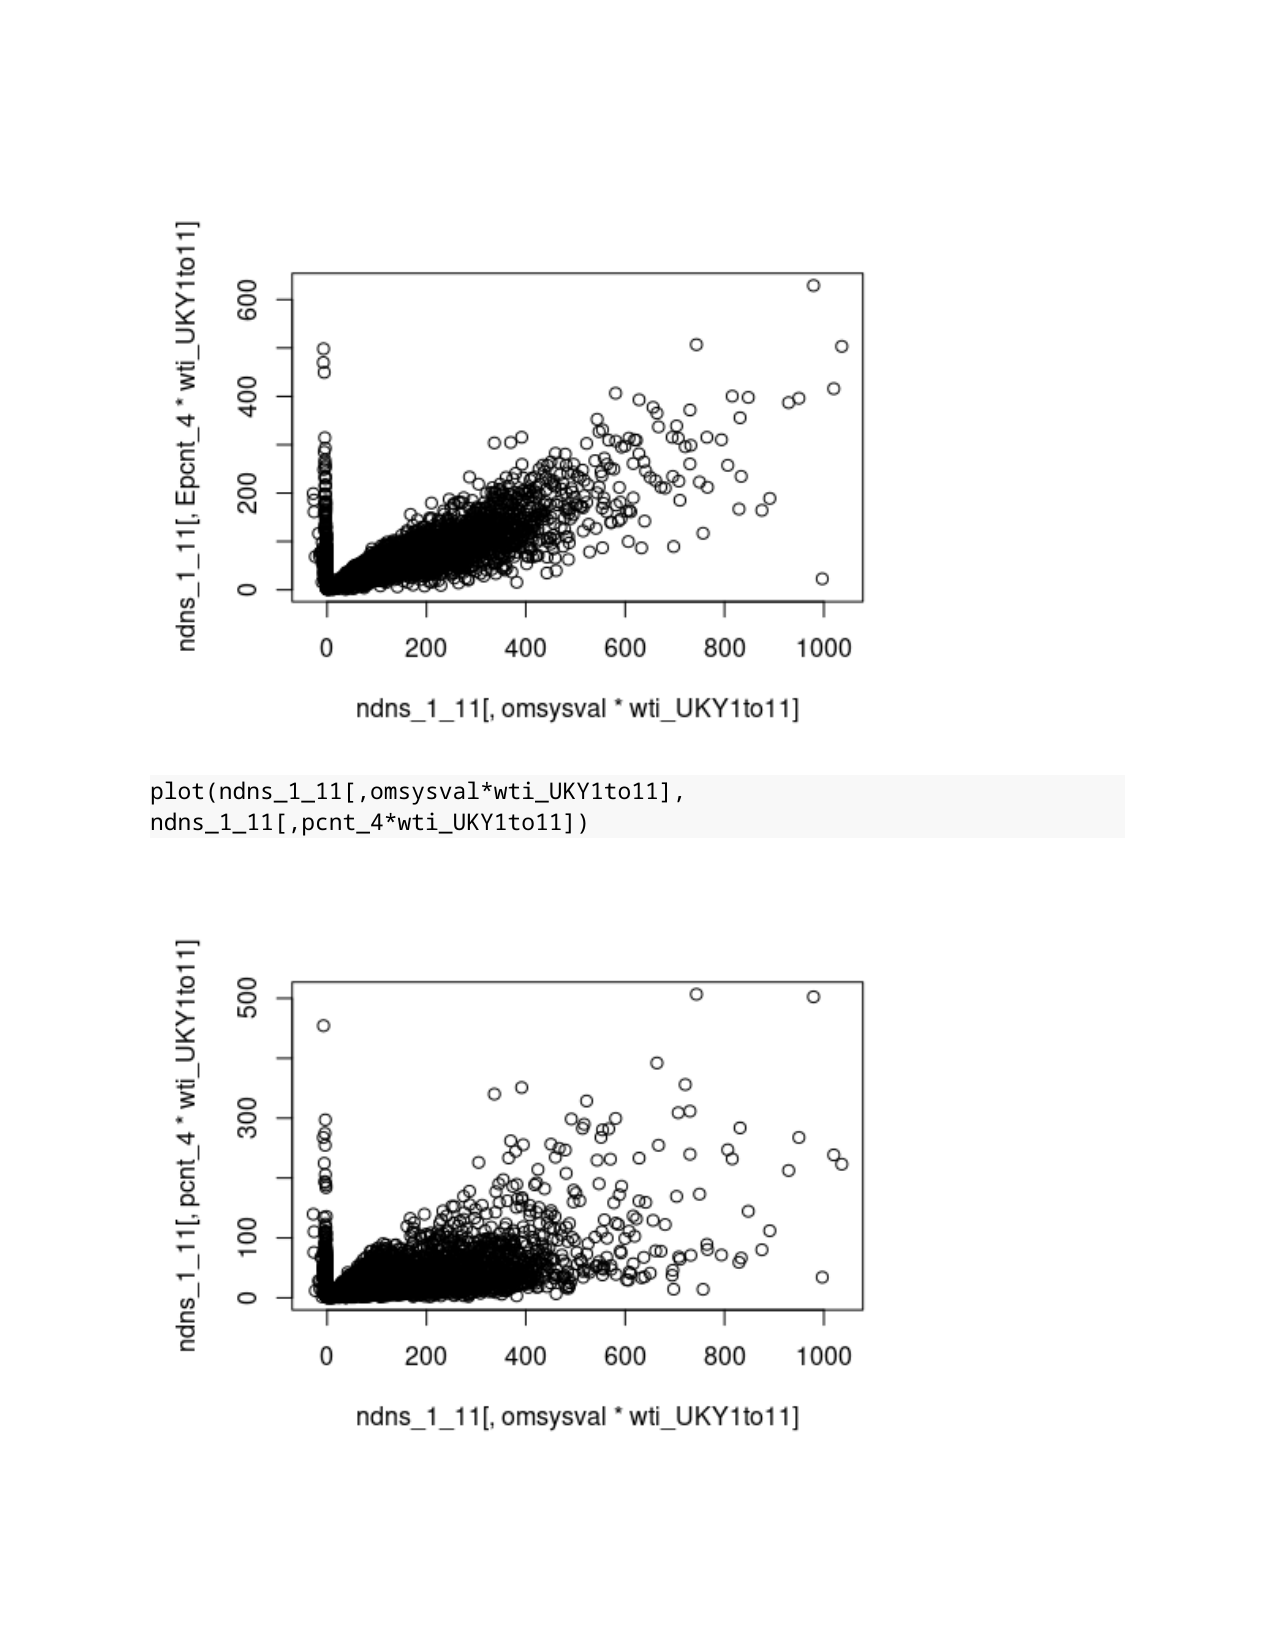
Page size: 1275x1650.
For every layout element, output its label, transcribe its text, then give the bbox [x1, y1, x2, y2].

text plot(ndns_1_11[,omsysval*wti_UKY1to11], ndns_1_11[,pcnt_4*wti_UKY1to11]) [590, 775, 1125, 838]
picture [168, 858, 927, 1465]
picture [168, 150, 927, 757]
